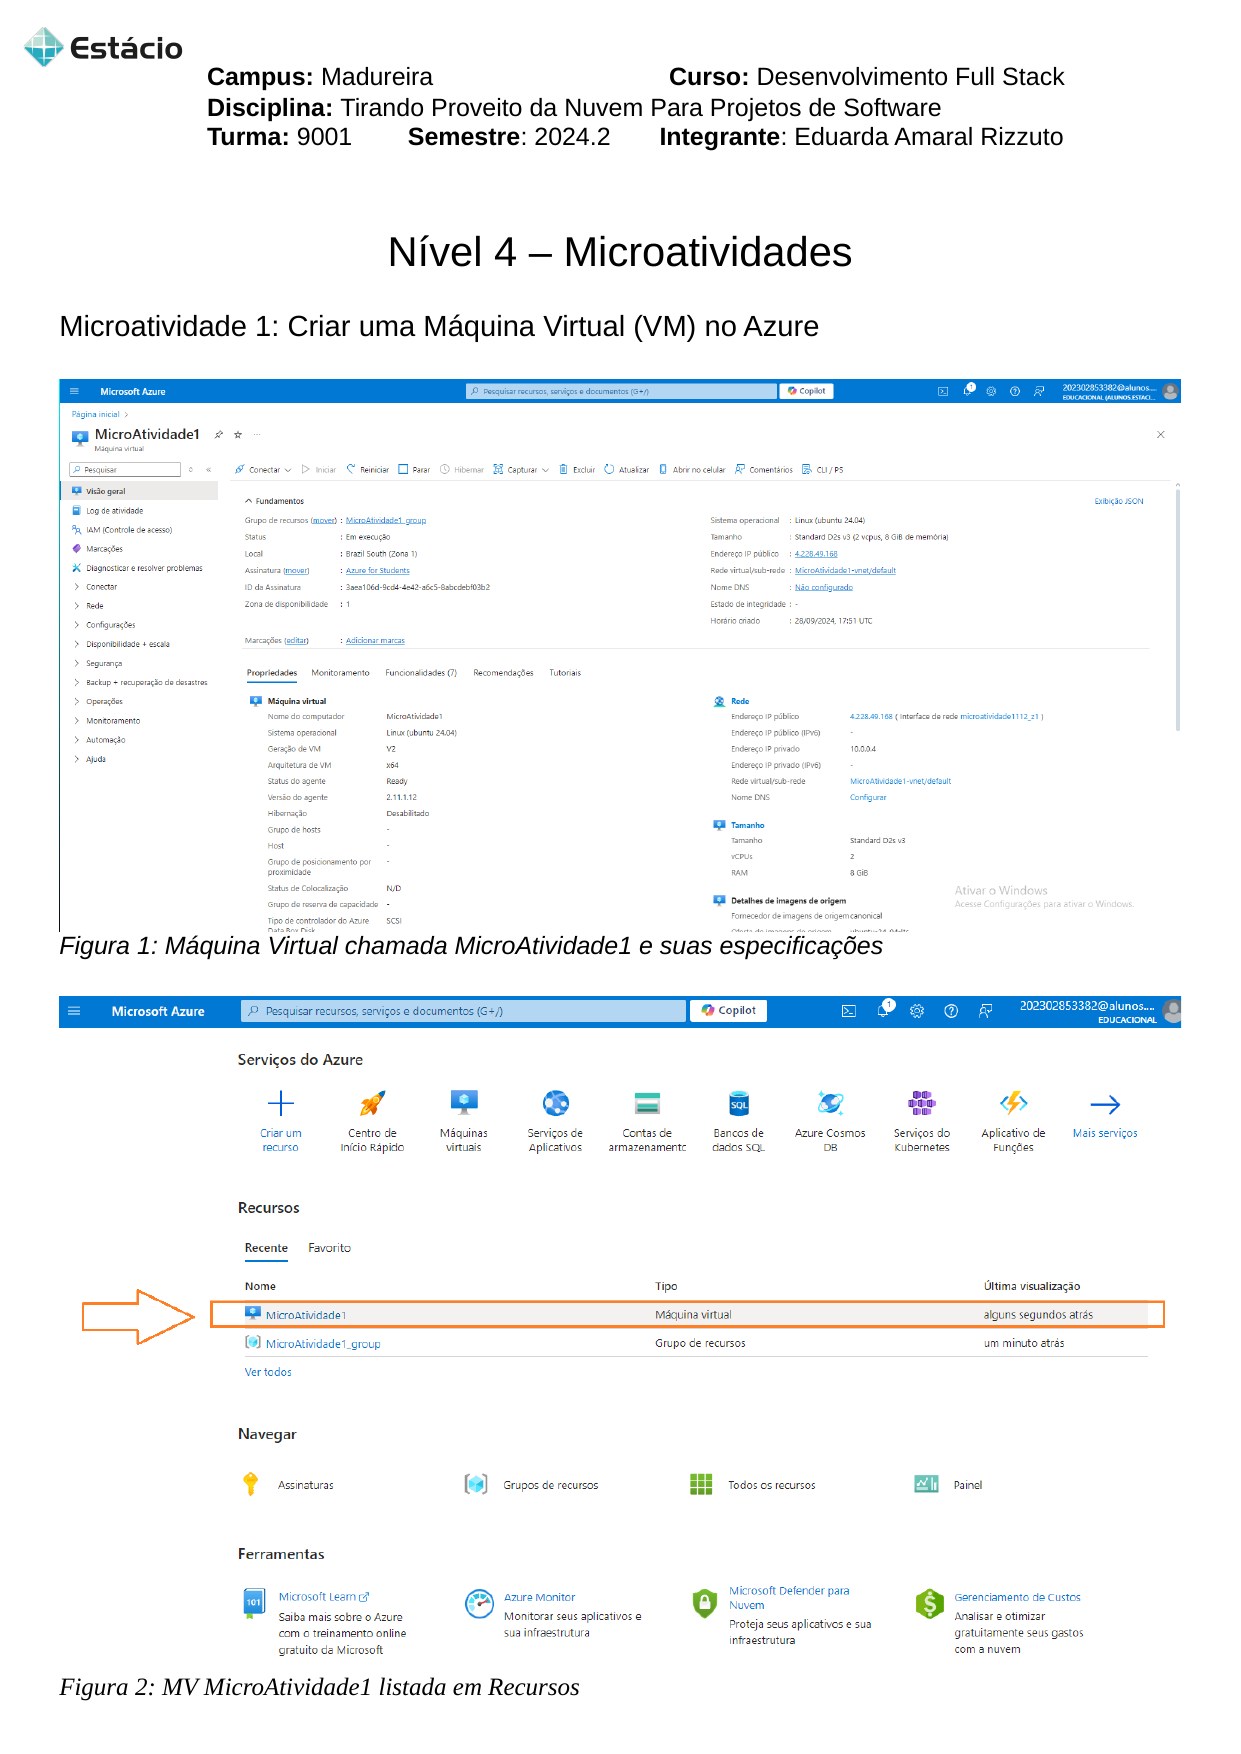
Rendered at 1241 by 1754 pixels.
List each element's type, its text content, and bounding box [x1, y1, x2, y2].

picture [0, 28, 206, 54]
text Microatividade 1: Criar uma Máquina Virtual (VM) no Azure [59, 309, 1181, 342]
text Figura 2: MV MicroAtividade1 listada em Recursos [59, 1672, 1181, 1700]
text Nível 4 – Microatividades [59, 227, 1181, 275]
picture [59, 379, 1182, 932]
picture [59, 996, 1182, 1672]
text Campus: Madureira Curso: Desenvolvimento Full Stack [59, 59, 1181, 93]
text Disciplina: Tirando Proveito da Nuvem Para Projetos de Software Turma: 9001 Semestre: 2024.2 Integrante: Eduarda Amaral Rizzuto [59, 93, 1181, 151]
text Figura 1: Máquina Virtual chamada MicroAtividade1 e suas especificações [59, 932, 1181, 960]
